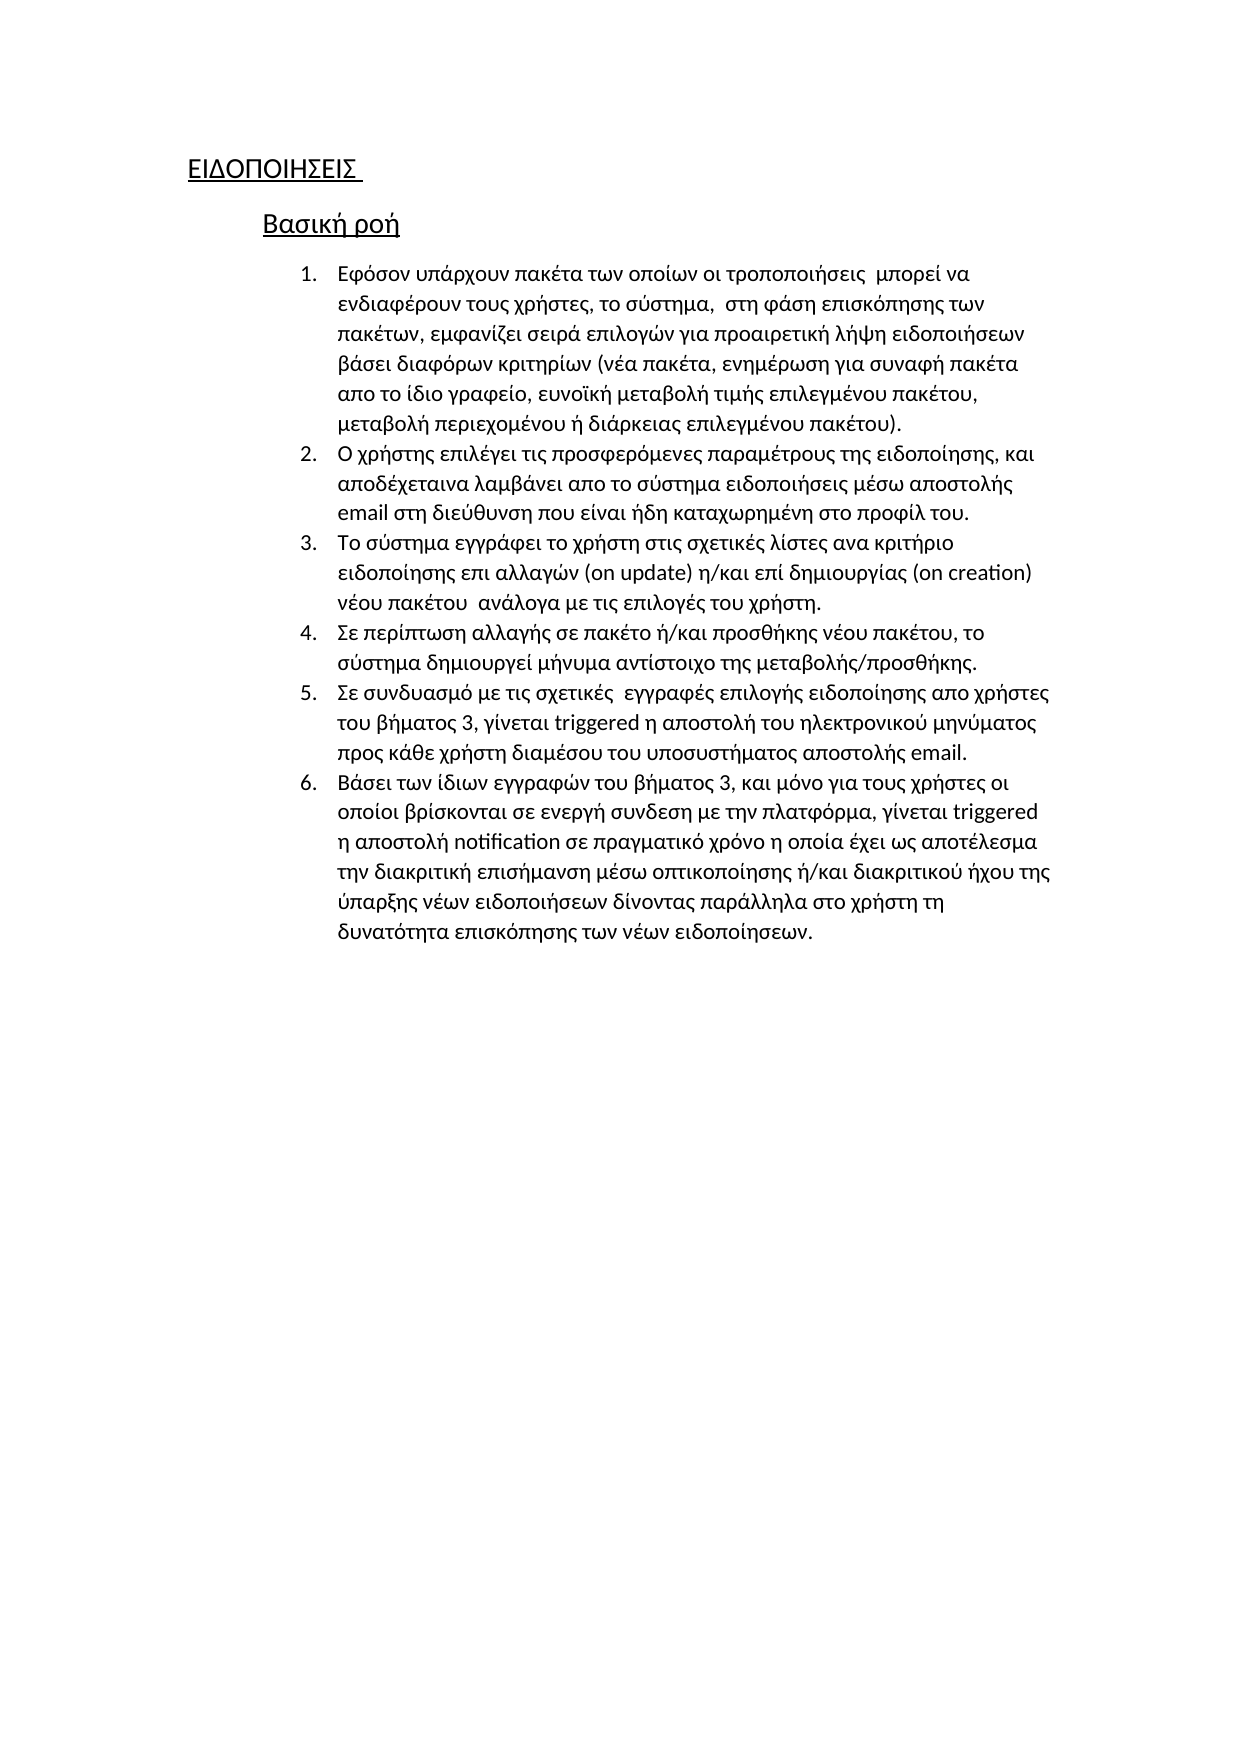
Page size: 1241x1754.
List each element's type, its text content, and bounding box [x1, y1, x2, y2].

list Βάσει των ίδιων εγγραφών του βήματος 3, και μόνο για τους χρήστες οι οποίοι βρίσκονται σε ενεργή συνδεση με την πλατφόρμα, γίνεται triggered η αποστολή notification σε πραγματικό χρόνο η οποία έχει ως αποτέλεσμα την διακριτική επισήμανση μέσω οπτικοποίησης ή/και διακριτικού ήχου της ύπαρξης νέων ειδοποιήσεων δίνοντας παράλληλα στο χρήστη τη δυνατότητα επισκόπησης των νέων ειδοποίησεων. [300, 768, 1053, 945]
list Ο χρήστης επιλέγει τις προσφερόμενες παραμέτρους της ειδοποίησης, και αποδέχεταινα λαμβάνει απο το σύστημα ειδοποιήσεις μέσω αποστολής email στη διεύθυνση που είναι ήδη καταχωρημένη στο προφίλ του. [300, 439, 1053, 527]
list Σε περίπτωση αλλαγής σε πακέτο ή/και προσθήκης νέου πακέτου, το σύστημα δημιουργεί μήνυμα αντίστοιχο της μεταβολής/προσθήκης. [300, 618, 1053, 676]
list Το σύστημα εγγράφει τo χρήστη στις σχετικές λίστες ανα κριτήριο ειδοποίησης επι αλλαγών (on update) η/και επί δημιουργίας (on creation) νέου πακέτου ανάλογα με τις επιλογές του χρήστη. [300, 528, 1053, 616]
text ΕΙΔΟΠΟΙΗΣΕΙΣ [187, 150, 1053, 186]
list Σε συνδυασμό με τις σχετικές εγγραφές επιλογής ειδοποίησης απο χρήστες του βήματος 3, γίνεται triggered η αποστολή του ηλεκτρονικού μηνύματος προς κάθε χρήστη διαμέσου του υποσυστήματος αποστολής email. [300, 678, 1053, 766]
list Εφόσον υπάρχουν πακέτα των οποίων οι τροποποιήσεις μπορεί να ενδιαφέρουν τους χρήστες, το σύστημα, στη φάση επισκόπησης των πακέτων, εμφανίζει σειρά επιλογών για προαιρετική λήψη ειδοποιήσεων βάσει διαφόρων κριτηρίων (νέα πακέτα, ενημέρωση για συναφή πακέτα απο το ίδιο γραφείο, ευνοϊκή μεταβολή τιμής επιλεγμένου πακέτου, μεταβολή περιεχομένου ή διάρκειας επιλεγμένου πακέτου). [300, 259, 1053, 437]
text Βασική ροή [262, 205, 1053, 240]
